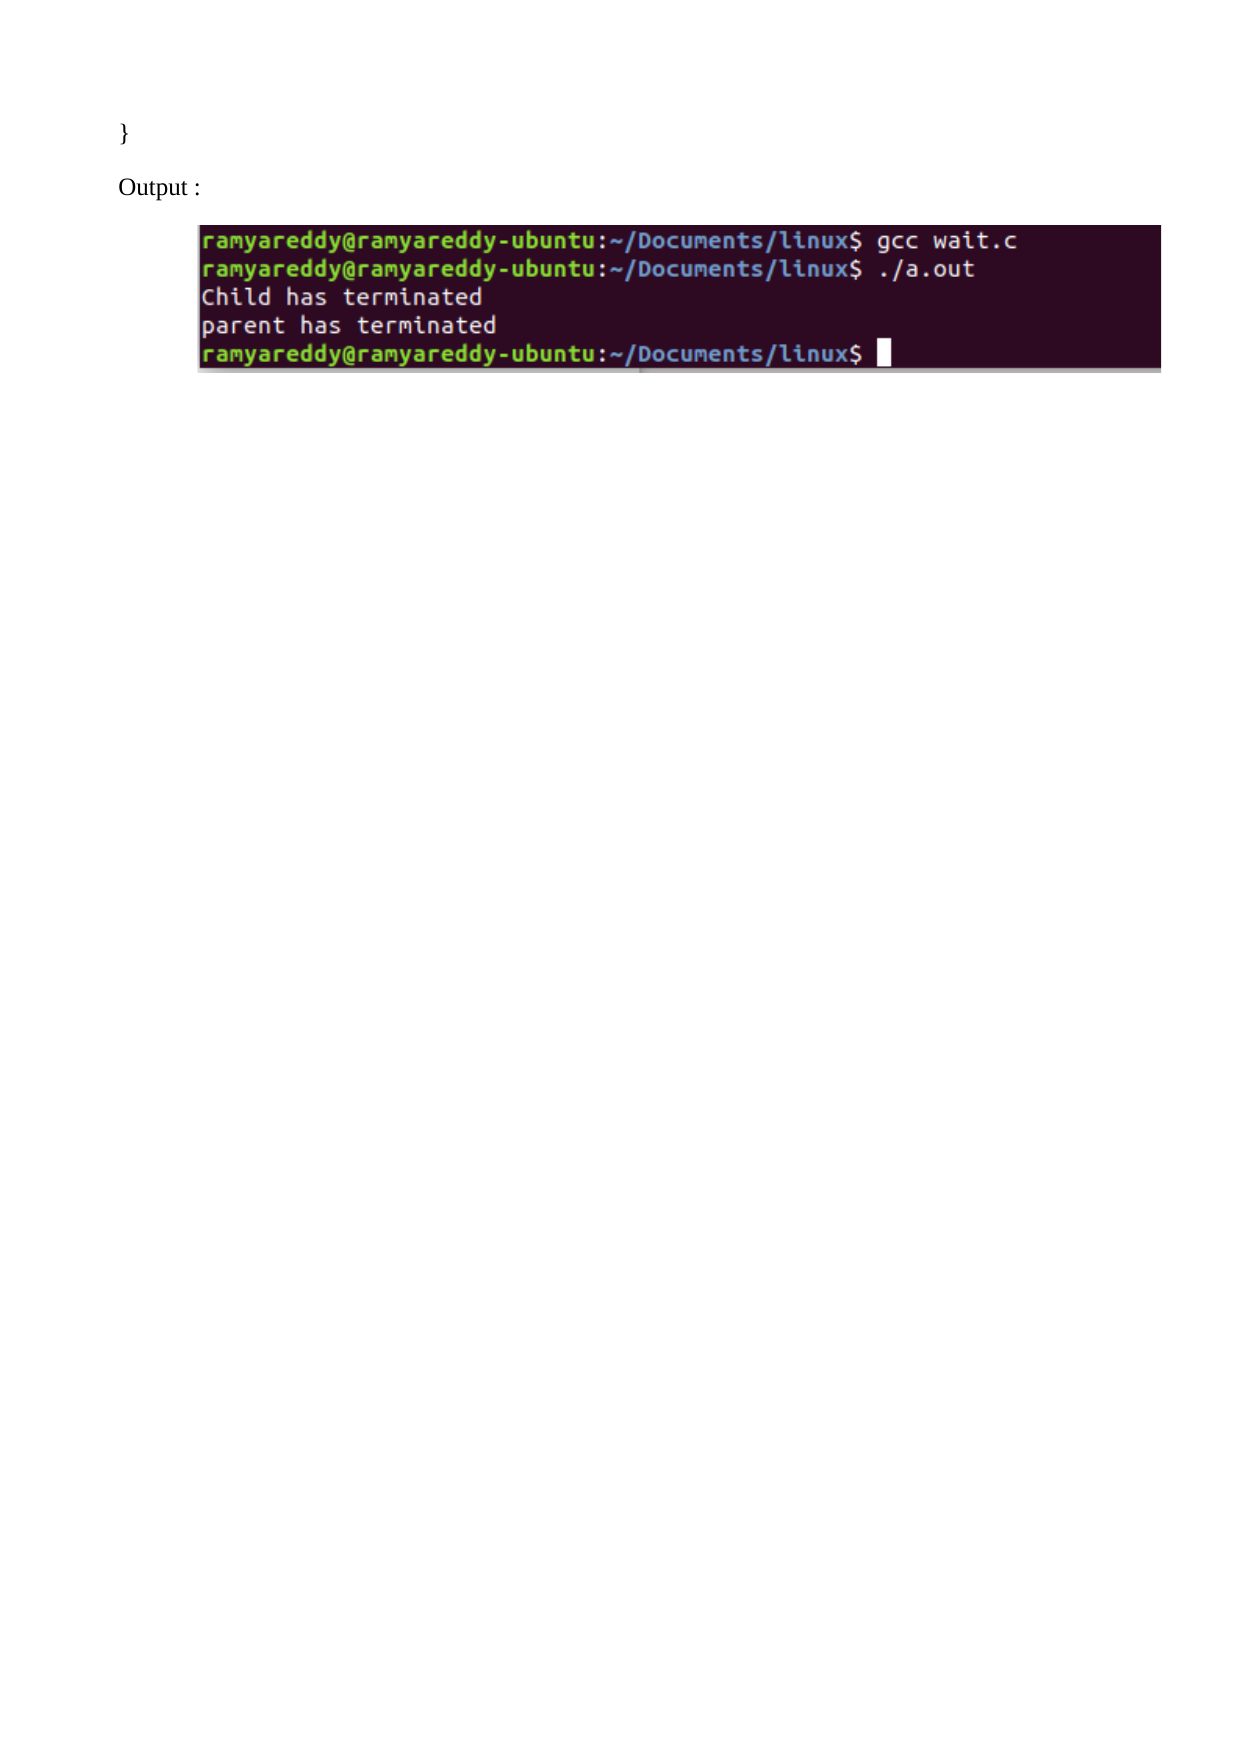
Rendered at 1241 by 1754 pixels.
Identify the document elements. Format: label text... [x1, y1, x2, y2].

text } [118, 118, 1122, 147]
text Output : [118, 172, 1122, 201]
picture [197, 225, 1162, 373]
